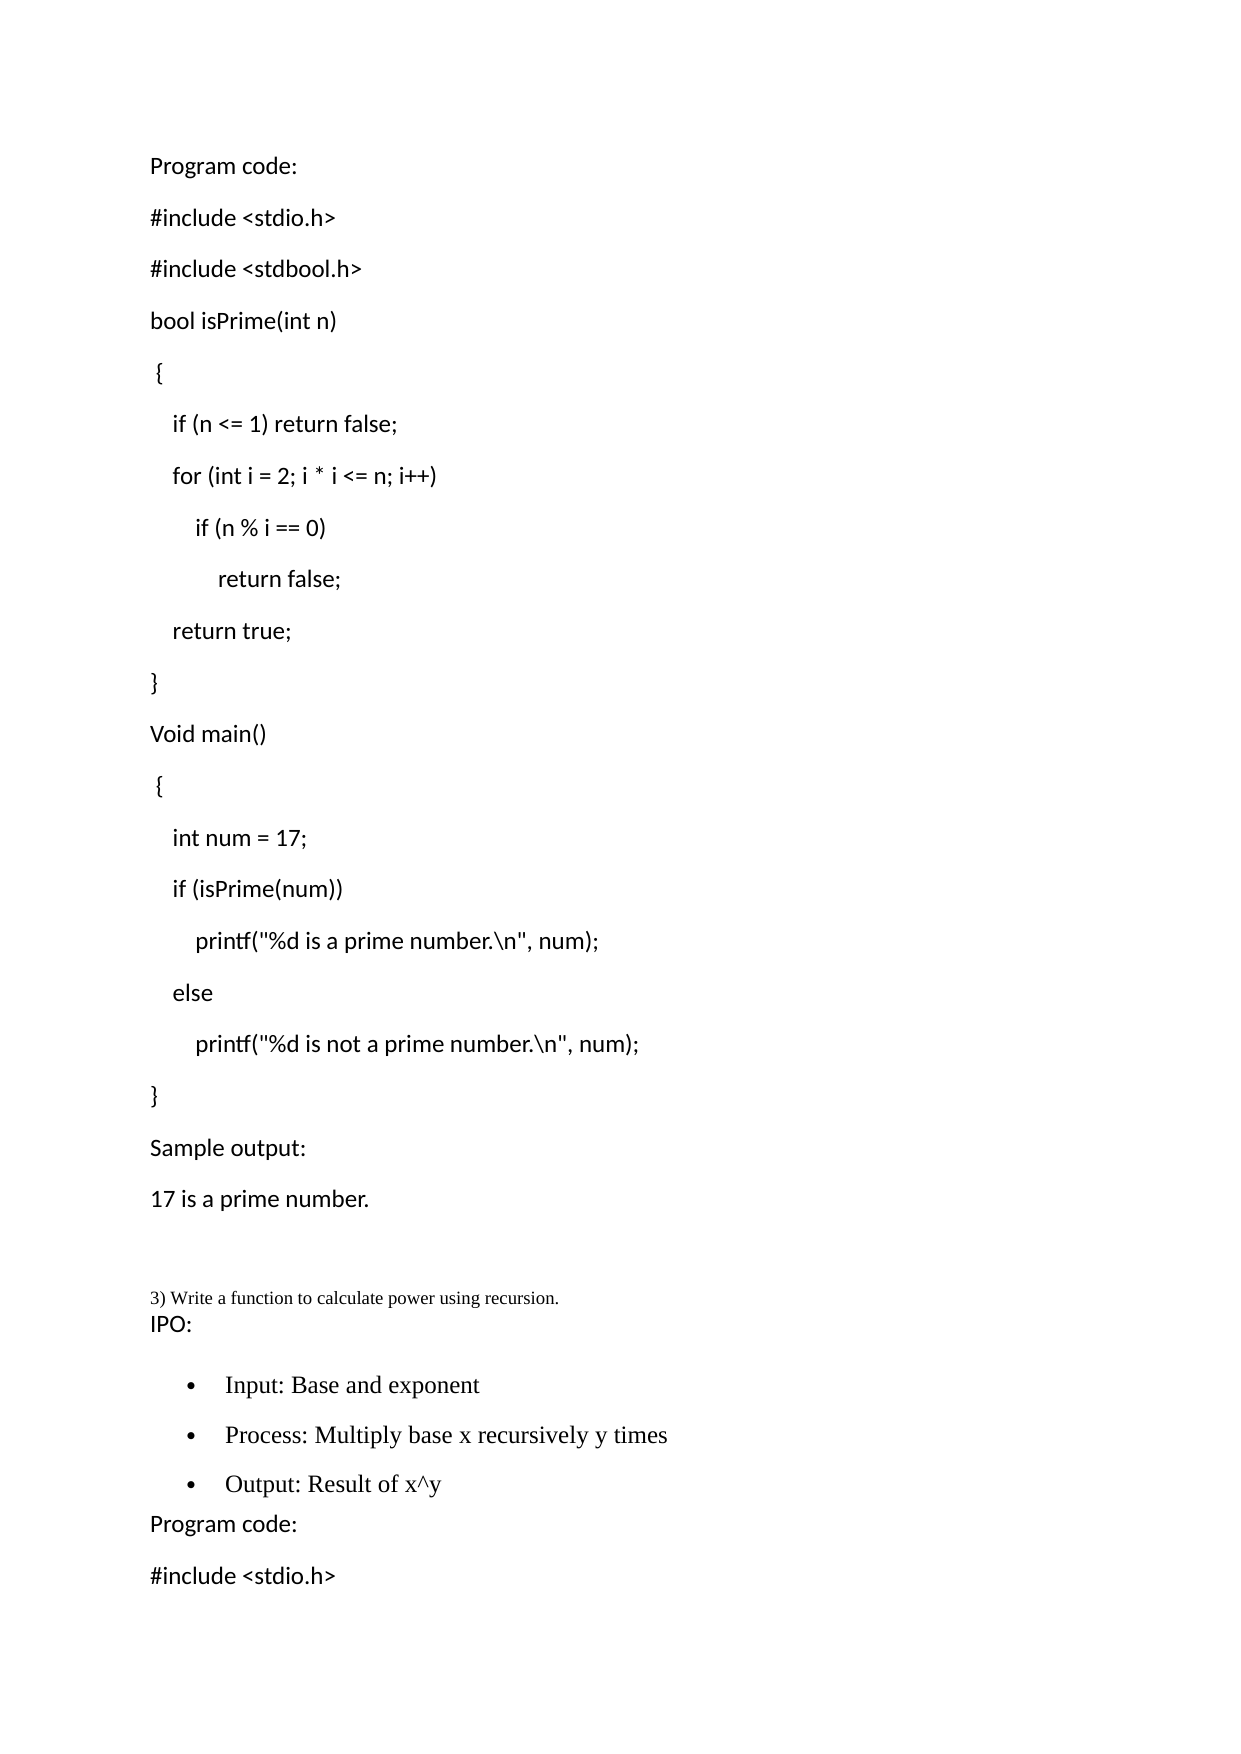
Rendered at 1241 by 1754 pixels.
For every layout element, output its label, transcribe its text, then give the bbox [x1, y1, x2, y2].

text return false; [150, 563, 1090, 594]
text 3) Write a function to calculate power using recursion. [150, 1287, 1090, 1308]
text for (int i = 2; i * i <= n; i++) [150, 460, 1090, 491]
text Program code: [150, 1509, 1090, 1539]
text 17 is a prime number. [150, 1183, 1090, 1214]
text Program code: [150, 150, 1090, 181]
text if (isPrime(num)) [150, 873, 1090, 904]
text #include <stdio.h> [150, 1560, 1090, 1591]
text { [150, 770, 1090, 801]
list Input: Base and exponent [187, 1370, 1090, 1399]
list Process: Multiply base x recursively y times [187, 1420, 1090, 1449]
text IPO: [150, 1308, 1090, 1339]
text } [150, 667, 1090, 697]
text Void main() [150, 718, 1090, 749]
text else [150, 977, 1090, 1007]
text bool isPrime(int n) [150, 305, 1090, 336]
text #include <stdbool.h> [150, 253, 1090, 284]
text return true; [150, 615, 1090, 646]
text printf("%d is a prime number.\n", num); [150, 925, 1090, 956]
text { [150, 357, 1090, 387]
text if (n <= 1) return false; [150, 408, 1090, 439]
text int num = 17; [150, 822, 1090, 852]
text } [150, 1080, 1090, 1111]
text printf("%d is not a prime number.\n", num); [150, 1028, 1090, 1059]
text Sample output: [150, 1132, 1090, 1162]
text #include <stdio.h> [150, 202, 1090, 232]
text if (n % i == 0) [150, 512, 1090, 542]
list Output: Result of x^y [187, 1469, 1090, 1498]
